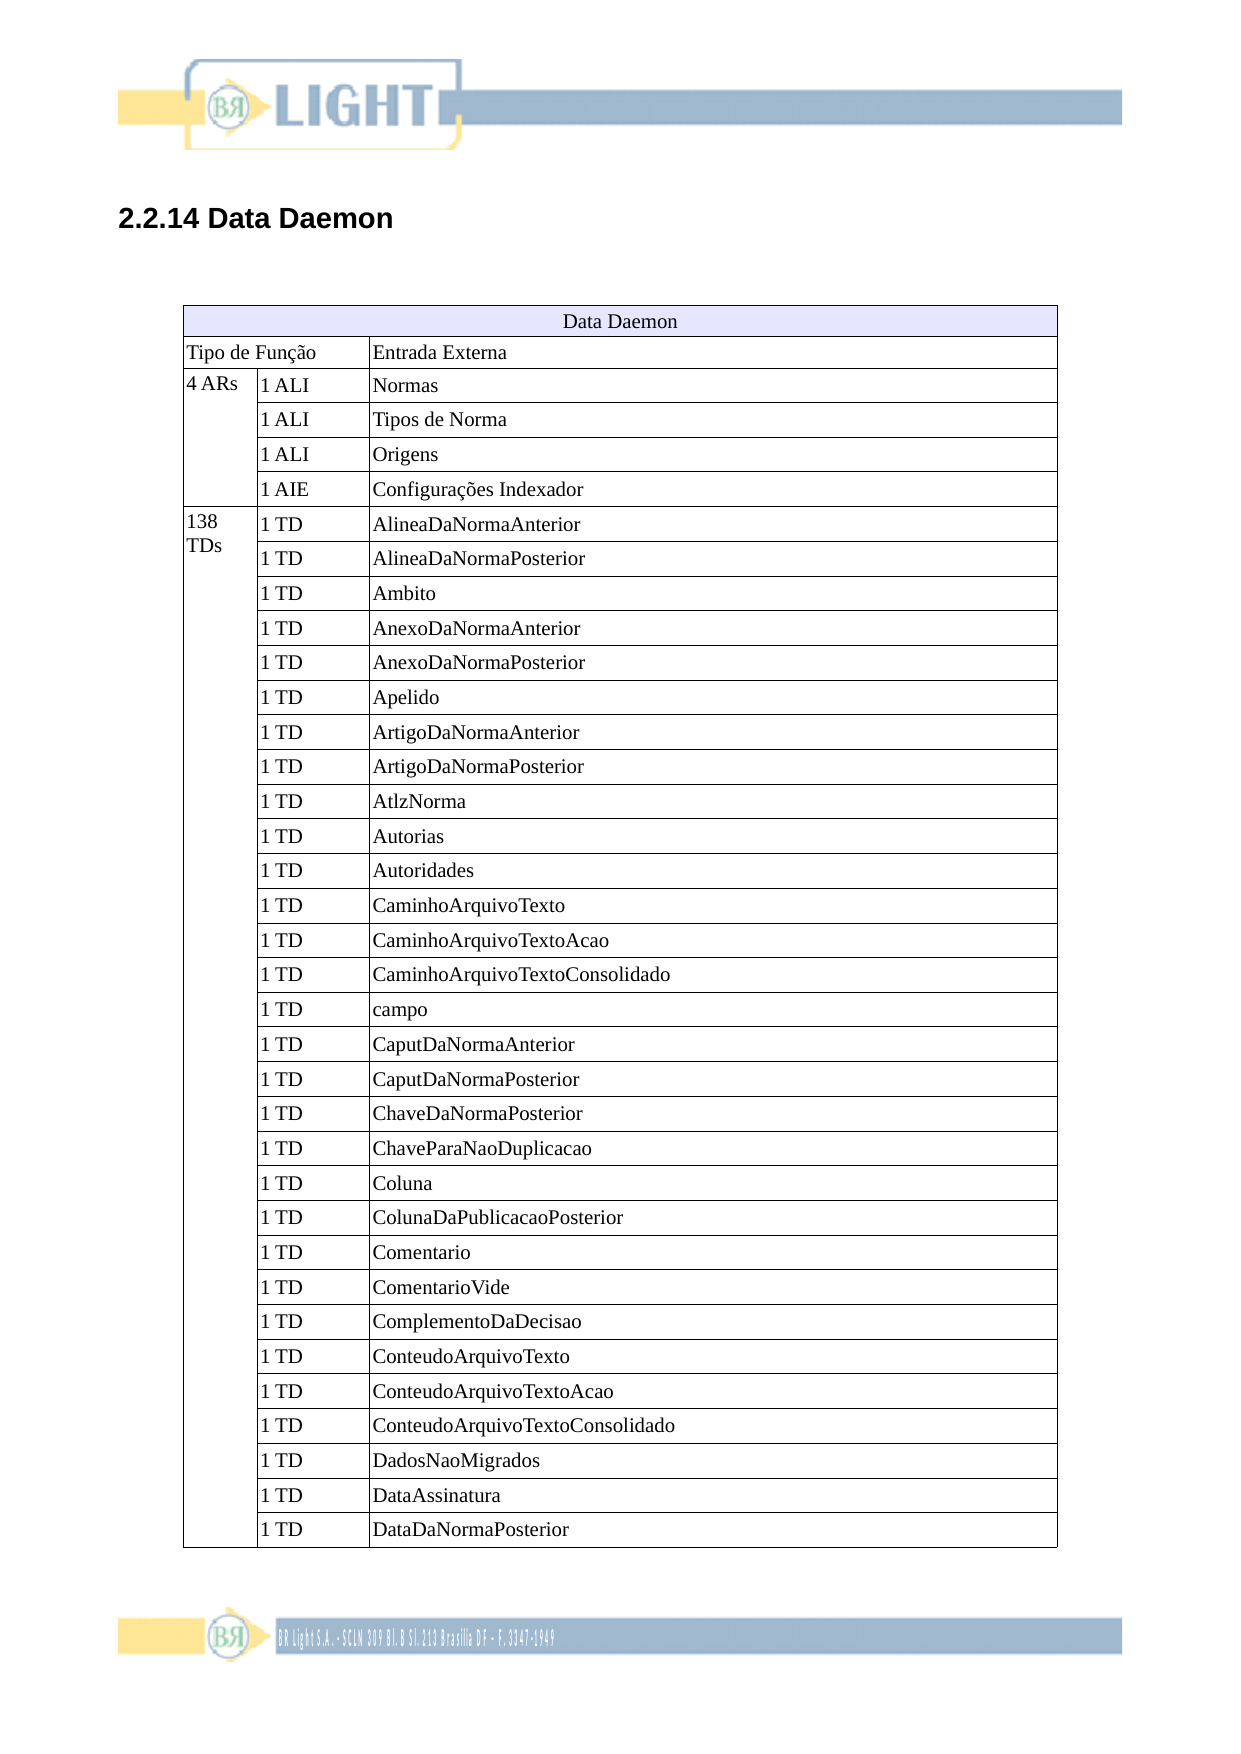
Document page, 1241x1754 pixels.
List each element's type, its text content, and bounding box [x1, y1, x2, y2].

table_cell ChaveDaNormaPosterior [370, 1097, 1057, 1131]
table_cell Ambito [370, 577, 1057, 610]
table_cell ChaveParaNaoDuplicacao [370, 1132, 1057, 1165]
table_cell 1 TD [258, 542, 369, 576]
table_cell AlineaDaNormaAnterior [370, 507, 1057, 541]
table_cell CaputDaNormaAnterior [370, 1027, 1057, 1061]
table_cell 1 TD [258, 958, 369, 992]
table_cell 1 TD [258, 507, 369, 541]
table_cell Normas [370, 369, 1057, 402]
table_cell 1 ALI [258, 403, 369, 437]
table_cell Comentario [370, 1236, 1057, 1269]
table_cell 1 TD [258, 1236, 369, 1269]
table_cell Apelido [370, 681, 1057, 714]
table_cell AnexoDaNormaPosterior [370, 646, 1057, 679]
table_cell 1 TD [258, 681, 369, 714]
table_cell AlineaDaNormaPosterior [370, 542, 1057, 576]
table_cell AtlzNorma [370, 785, 1057, 818]
table_cell 1 TD [258, 715, 369, 749]
table_cell 1 TD [258, 1062, 369, 1096]
table_cell Configurações Indexador [370, 472, 1057, 506]
table_cell 138 TDs [184, 507, 257, 1547]
table_cell 1 TD [258, 646, 369, 679]
table_cell 1 TD [258, 1166, 369, 1200]
table_cell ArtigoDaNormaPosterior [370, 750, 1057, 784]
table_cell Tipos de Norma [370, 403, 1057, 437]
table_cell 1 TD [258, 924, 369, 957]
table_cell 1 TD [258, 1444, 369, 1477]
table_cell CaminhoArquivoTextoAcao [370, 924, 1057, 957]
table_cell DataDaNormaPosterior [370, 1513, 1057, 1547]
subtitle 2.2.14 Data Daemon [118, 201, 1122, 235]
table_cell 1 TD [258, 1374, 369, 1408]
table_cell 1 TD [258, 819, 369, 853]
table_cell 1 TD [258, 1513, 369, 1547]
table_cell 1 TD [258, 1027, 369, 1061]
table_cell Entrada Externa [370, 337, 1057, 367]
table_cell ConteudoArquivoTexto [370, 1340, 1057, 1373]
table_cell campo [370, 993, 1057, 1026]
table_cell 1 TD [258, 1132, 369, 1165]
table_cell Autorias [370, 819, 1057, 853]
table_cell 1 TD [258, 1305, 369, 1339]
table_cell ComentarioVide [370, 1270, 1057, 1304]
table_cell 1 TD [258, 750, 369, 784]
table_cell 1 ALI [258, 369, 369, 402]
table_cell DadosNaoMigrados [370, 1444, 1057, 1477]
table_cell 1 TD [258, 1340, 369, 1373]
table_cell 4 ARs [184, 369, 257, 506]
table_cell Tipo de Função [184, 337, 369, 367]
table_cell ColunaDaPublicacaoPosterior [370, 1201, 1057, 1234]
table_cell 1 AIE [258, 472, 369, 506]
table_cell 1 TD [258, 1479, 369, 1512]
table_cell 1 TD [258, 854, 369, 888]
table_cell 1 TD [258, 1097, 369, 1131]
table_cell 1 TD [258, 1201, 369, 1234]
table_cell 1 TD [258, 1409, 369, 1443]
table_cell ConteudoArquivoTextoConsolidado [370, 1409, 1057, 1443]
table_cell 1 ALI [258, 438, 369, 471]
table_header Data Daemon [184, 306, 1057, 336]
table_cell CaminhoArquivoTexto [370, 889, 1057, 922]
table_cell 1 TD [258, 785, 369, 818]
table_cell ConteudoArquivoTextoAcao [370, 1374, 1057, 1408]
table_cell ComplementoDaDecisao [370, 1305, 1057, 1339]
table_cell ArtigoDaNormaAnterior [370, 715, 1057, 749]
table_cell Autoridades [370, 854, 1057, 888]
table_cell CaminhoArquivoTextoConsolidado [370, 958, 1057, 992]
picture [118, 1607, 1123, 1662]
table_cell Origens [370, 438, 1057, 471]
table_cell 1 TD [258, 993, 369, 1026]
table_cell Coluna [370, 1166, 1057, 1200]
table_cell AnexoDaNormaAnterior [370, 611, 1057, 645]
table_cell 1 TD [258, 611, 369, 645]
table_cell CaputDaNormaPosterior [370, 1062, 1057, 1096]
table_cell 1 TD [258, 889, 369, 922]
table_cell 1 TD [258, 1270, 369, 1304]
table_cell 1 TD [258, 577, 369, 610]
table_cell DataAssinatura [370, 1479, 1057, 1512]
picture [118, 59, 1123, 150]
